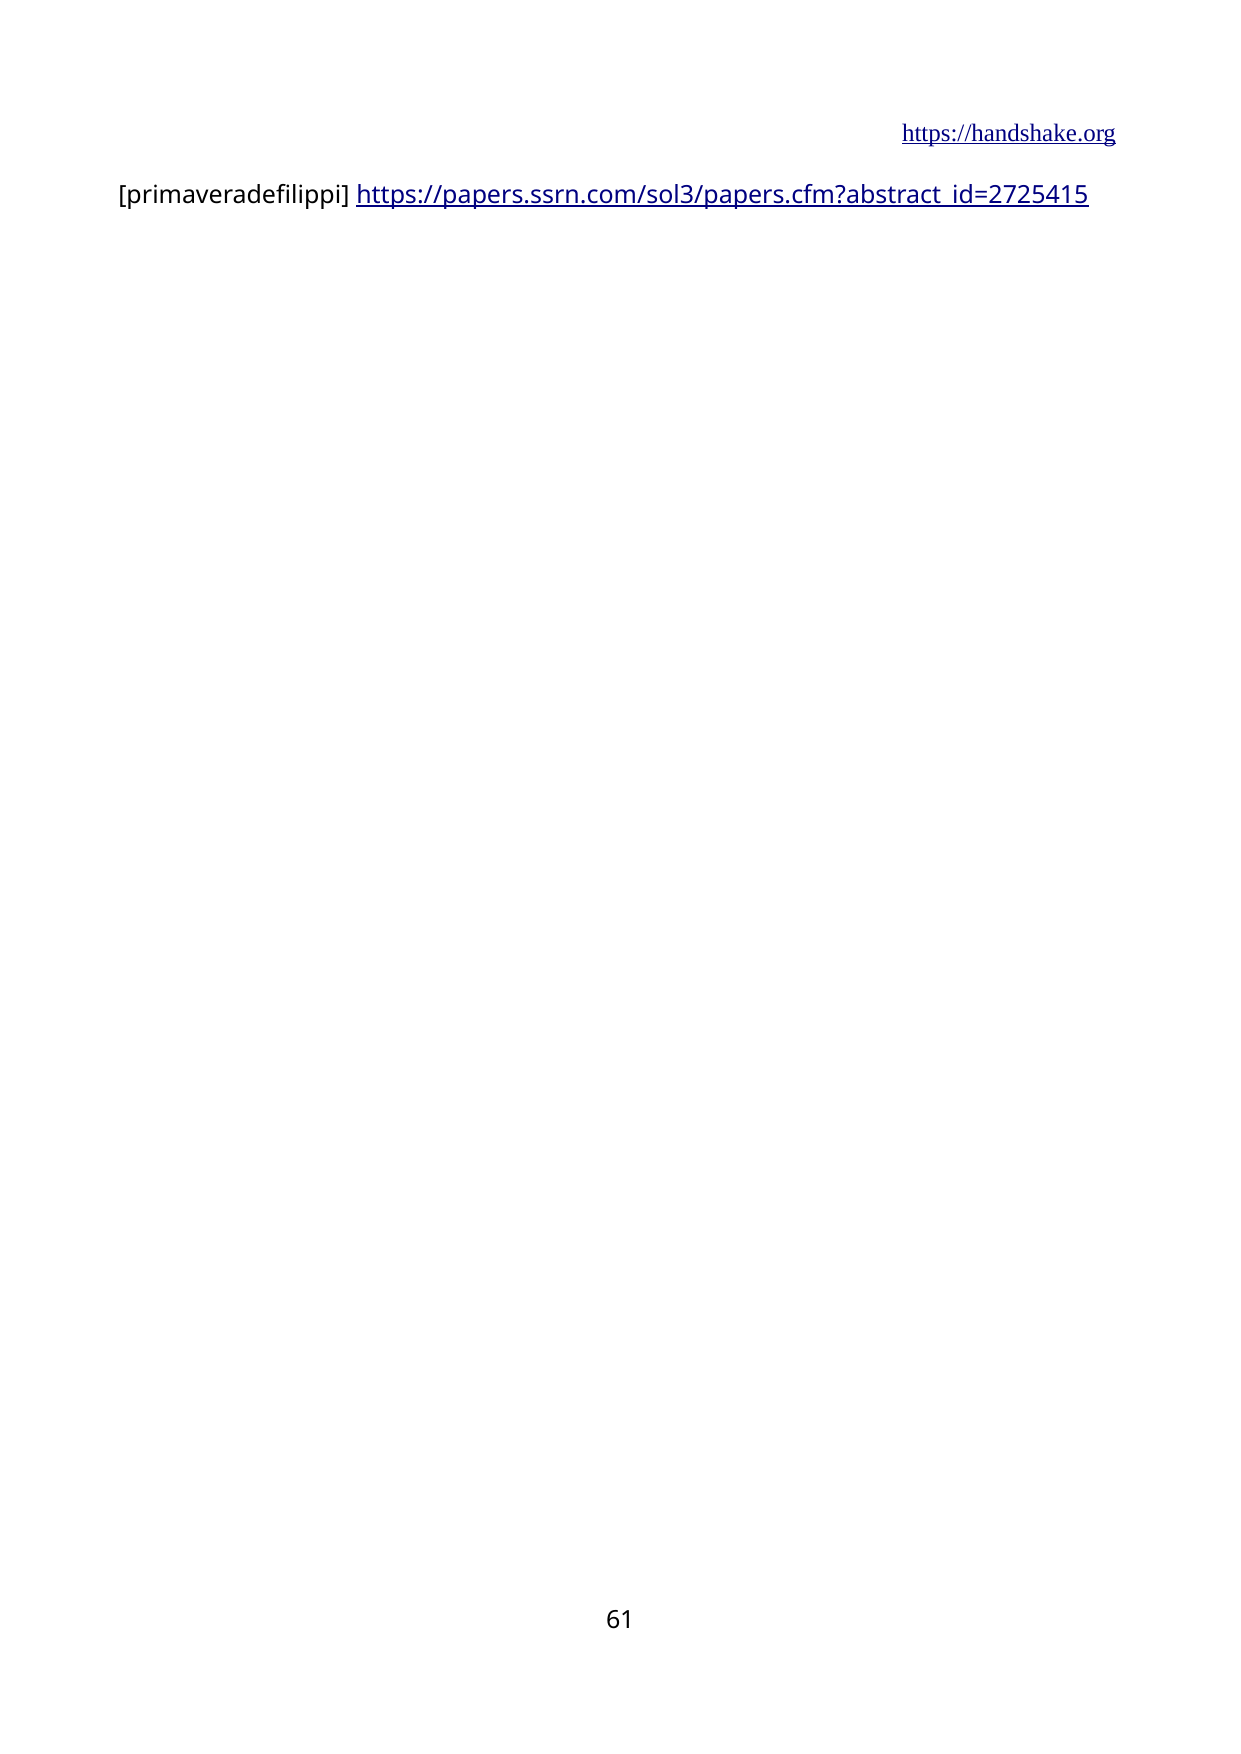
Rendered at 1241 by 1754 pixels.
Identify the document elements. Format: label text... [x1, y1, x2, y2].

text [primaveradefilippi] https://papers.ssrn.com/sol3/papers.cfm?abstract_id=2725415 [118, 176, 1122, 210]
